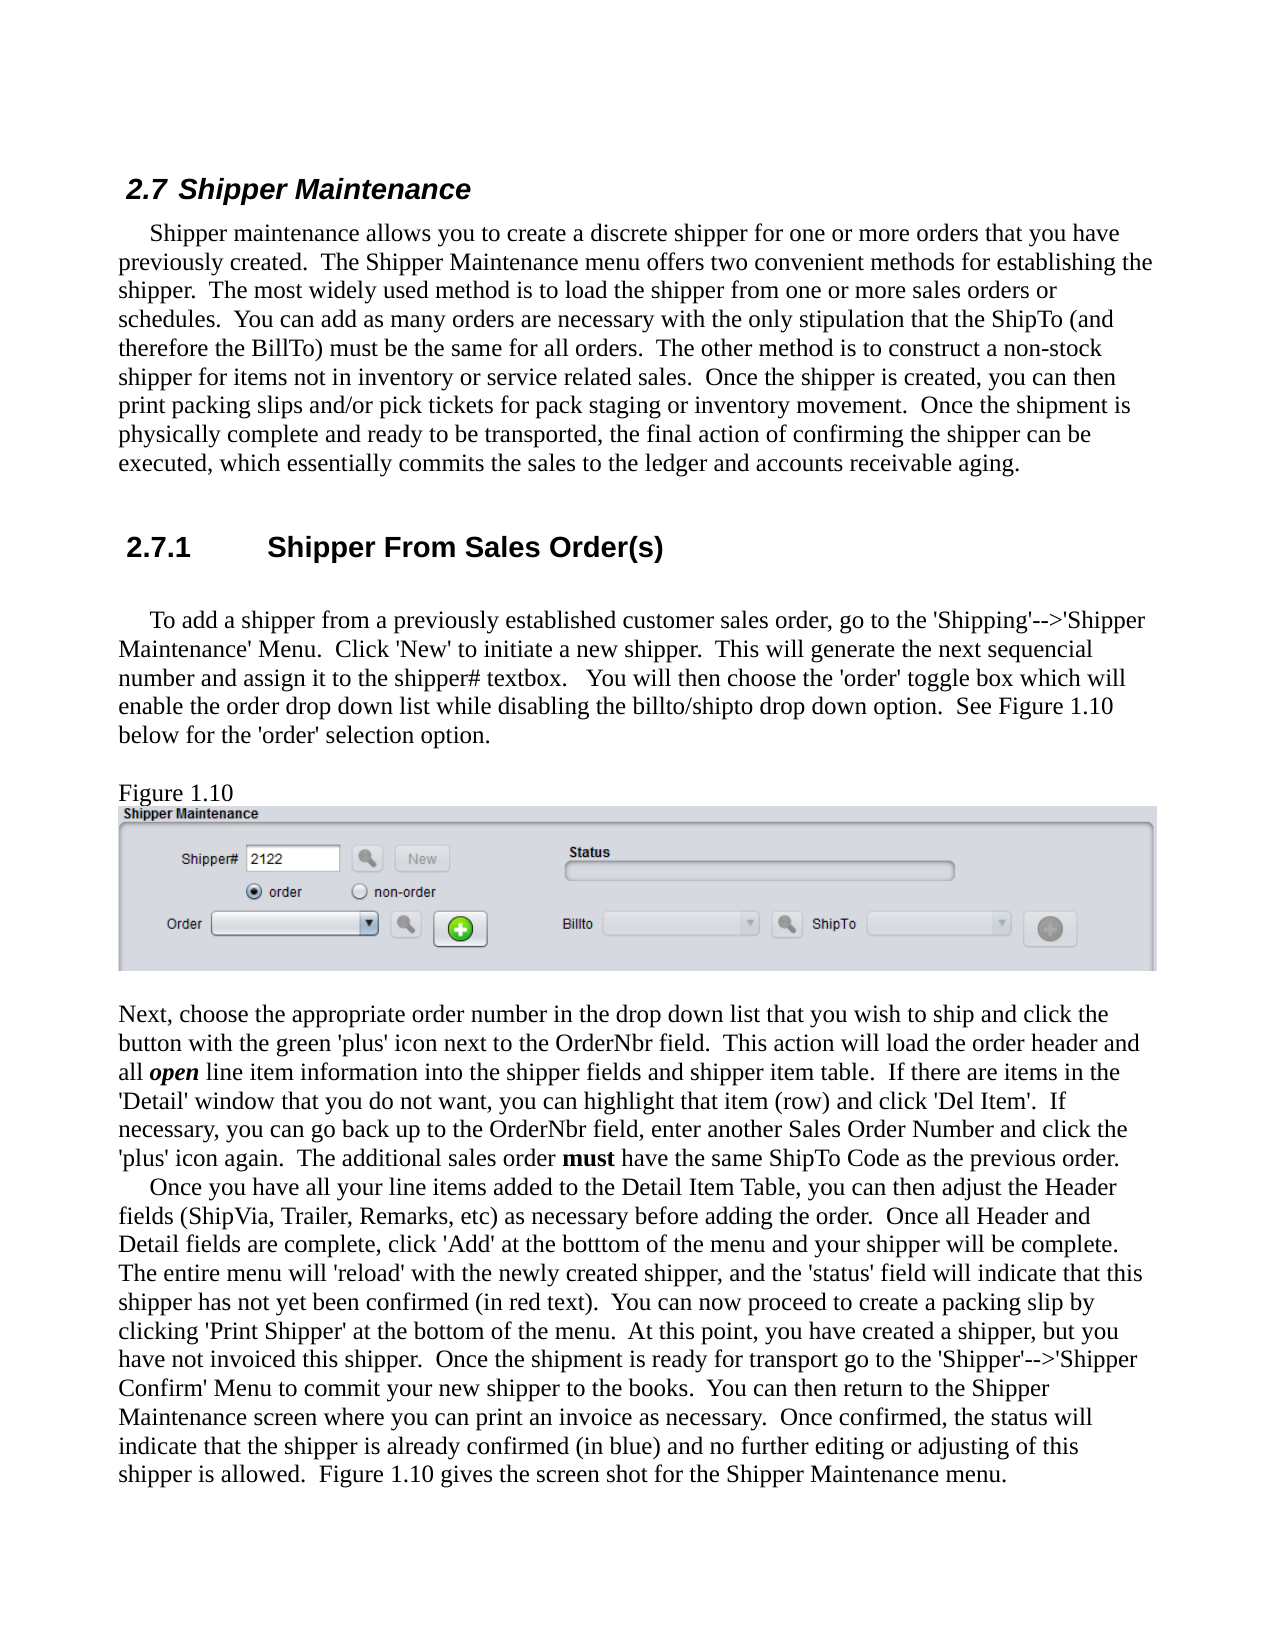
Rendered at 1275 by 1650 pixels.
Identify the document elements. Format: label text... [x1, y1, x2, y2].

subtitle Shipper From Sales Order(s) [118, 530, 1157, 564]
text Next, choose the appropriate order number in the drop down list that you wish to ship and click the button with the green 'plus' icon next to the OrderNbr field. This action will load the order header and all open line item information into the shipper fields and shipper item table. If there are items in the 'Detail' window that you do not want, you can highlight that item (row) and click 'Del Item'. If necessary, you can go back up to the OrderNbr field, enter another Sales Order Number and click the 'plus' icon again. The additional sales order must have the same ShipTo Code as the previous order. [118, 999, 1157, 1172]
text Once you have all your line items added to the Detail Item Table, you can then adjust the Header fields (ShipVia, Trailer, Remarks, etc) as necessary before adding the order. Once all Header and Detail fields are complete, click 'Add' at the botttom of the menu and your shipper will be complete. The entire menu will 'reload' with the newly created shipper, and the 'status' field will indicate that this shipper has not yet been confirmed (in red text). You can now proceed to create a packing slip by clicking 'Print Shipper' at the bottom of the menu. At this point, you have created a shipper, but you have not invoiced this shipper. Once the shipment is ready for transport go to the 'Shipper'-->'Shipper Confirm' Menu to commit your new shipper to the books. You can then return to the Shipper Maintenance screen where you can print an invoice as necessary. Once confirmed, the status will indicate that the shipper is already confirmed (in blue) and no further editing or adjusting of this shipper is allowed. Figure 1.10 gives the screen shot for the Shipper Maintenance menu. [118, 1172, 1157, 1488]
text Shipper maintenance allows you to create a discrete shipper for one or more orders that you have previously created. The Shipper Maintenance menu offers two convenient methods for establishing the shipper. The most widely used method is to load the shipper from one or more sales orders or schedules. You can add as many orders are necessary with the only stipulation that the ShipTo (and therefore the BillTo) must be the same for all orders. The other method is to construct a non-stock shipper for items not in inventory or service related sales. Once the shipper is created, you can then print packing slips and/or pick tickets for pack staging or inventory movement. Once the shipment is physically complete and ready to be transported, the final action of confirming the shipper can be executed, which essentially commits the sales to the ledger and accounts receivable aging. [118, 218, 1157, 477]
text Figure 1.10 [118, 778, 1157, 806]
subtitle Shipper Maintenance [118, 172, 1157, 205]
text To add a shipper from a previously established customer sales order, go to the 'Shipping'-->'Shipper Maintenance' Menu. Click 'New' to initiate a new shipper. This will generate the next sequencial number and assign it to the shipper# textbox. You will then choose the 'order' toggle box which will enable the order drop down list while disabling the billto/shipto drop down option. See Figure 1.10 below for the 'order' selection option. [118, 605, 1157, 749]
picture [118, 806, 1157, 971]
